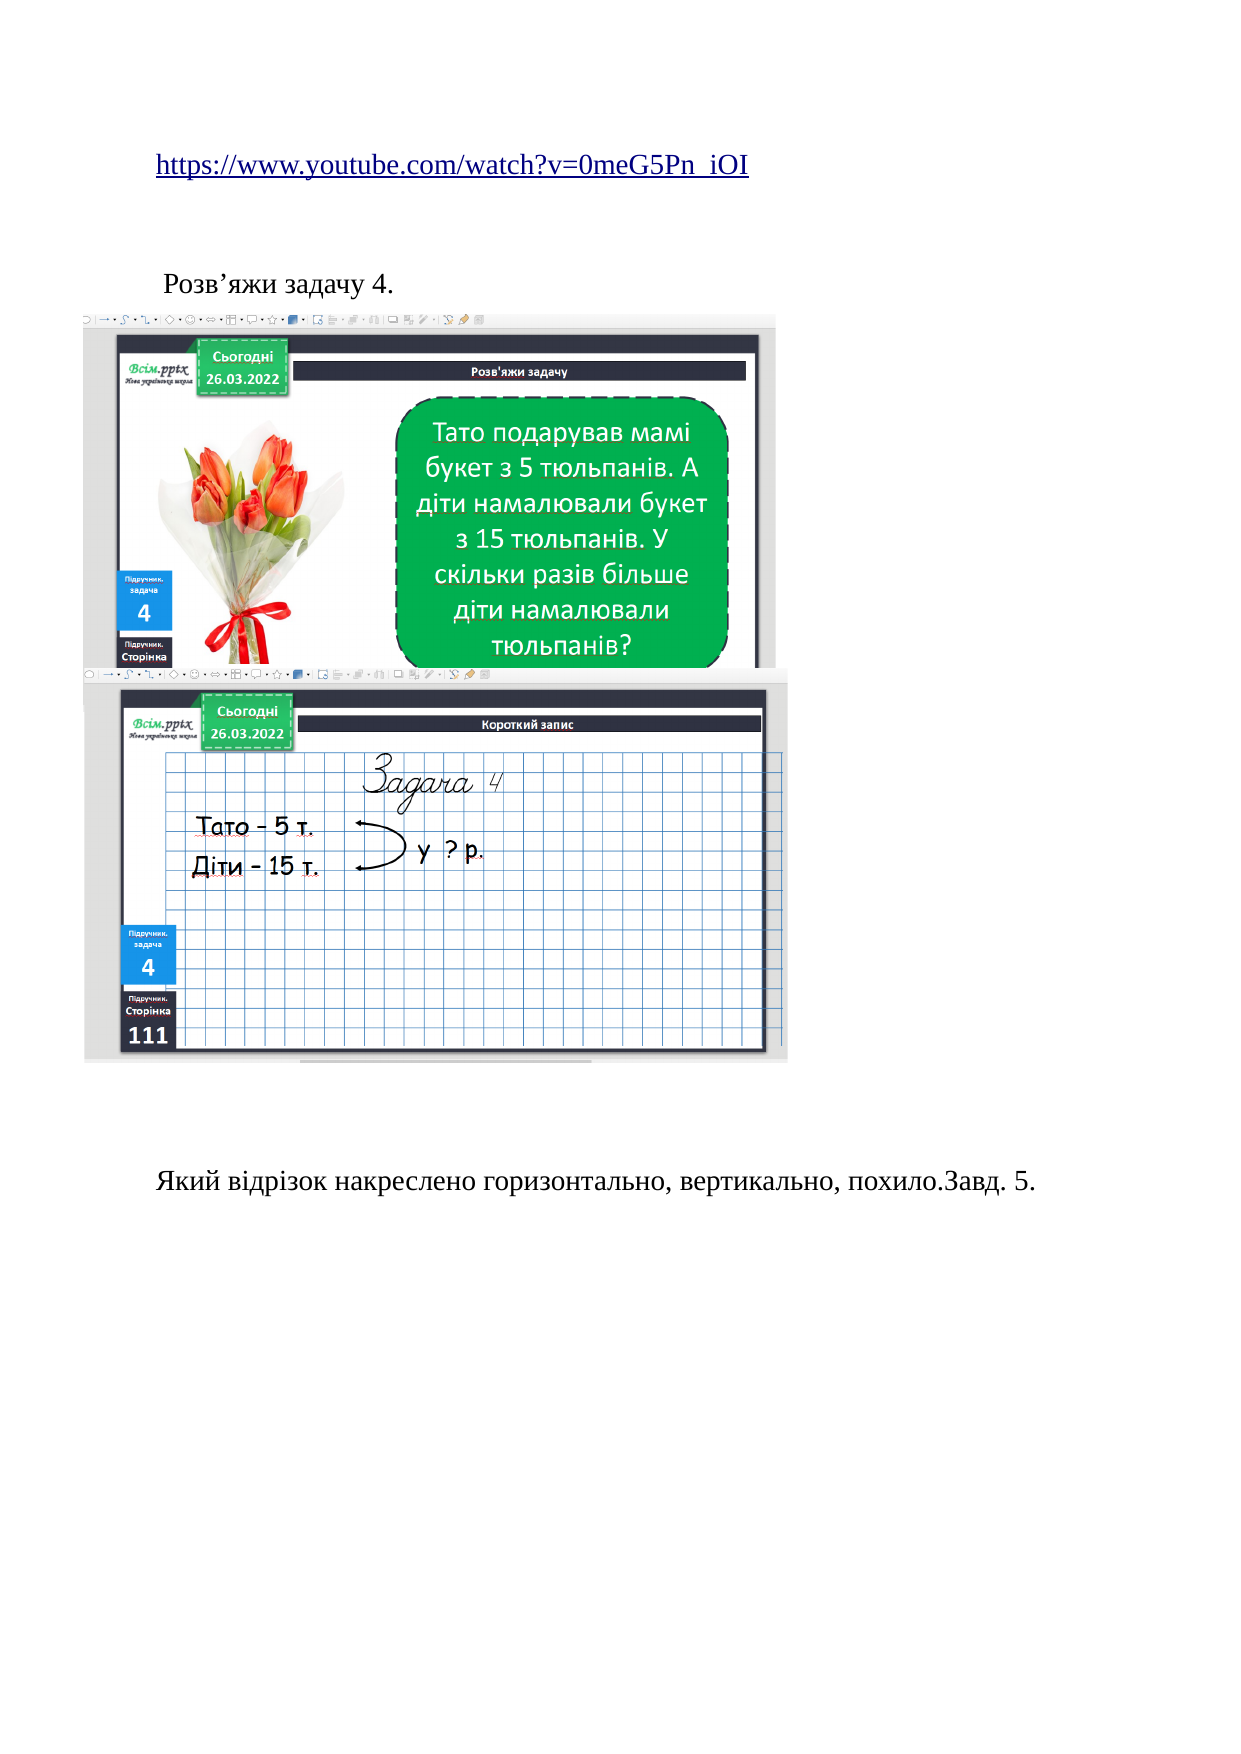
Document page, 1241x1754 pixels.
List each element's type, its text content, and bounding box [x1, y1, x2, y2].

text Який відрізок накреслено горизонтально, вертикально, похило.Завд. 5. [156, 1163, 1122, 1196]
text Розв’яжи задачу 4. [156, 267, 1122, 300]
text https://www.youtube.com/watch?v=0meG5Pn_iOI [118, 147, 1122, 180]
picture [83, 314, 788, 1063]
